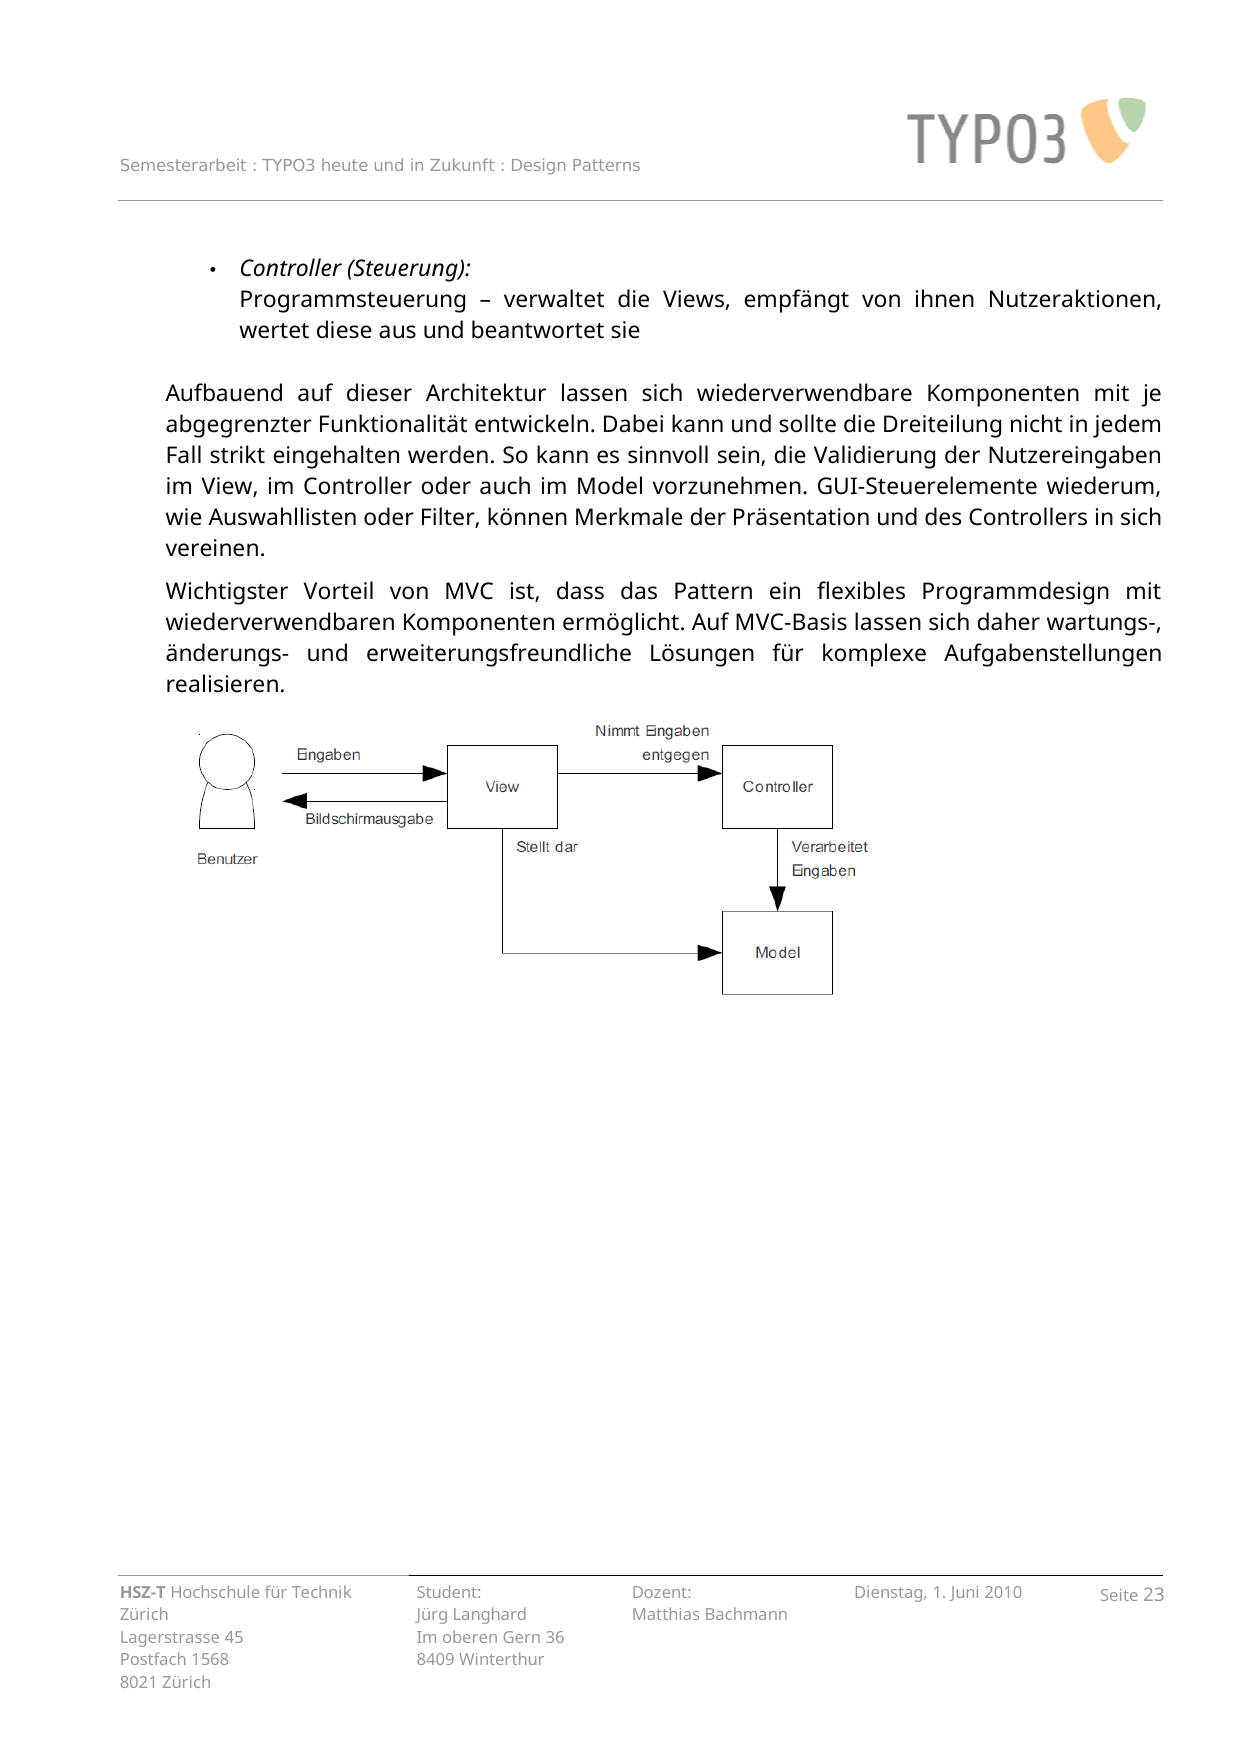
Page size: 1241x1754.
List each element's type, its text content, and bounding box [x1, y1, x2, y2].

picture [165, 699, 876, 1015]
text Aufbauend auf dieser Architektur lassen sich wiederverwendbare Komponenten mit je abgegrenzter Funktionalität entwickeln. Dabei kann und sollte die Dreiteilung nicht in jedem Fall strikt eingehalten werden. So kann es sinnvoll sein, die Validierung der Nutzereingaben im View, im Controller oder auch im Model vorzunehmen. GUI-Steuerelemente wiederum, wie Auswahllisten oder Filter, können Merkmale der Präsentation und des Controllers in sich vereinen. [165, 377, 1163, 563]
list Controller (Steuerung): Programmsteuerung – verwaltet die Views, empfängt von ihnen Nutzeraktionen, wertet diese aus und beantwortet sie [209, 252, 1163, 377]
text Wichtigster Vorteil von MVC ist, dass das Pattern ein flexibles Programmdesign mit wiederverwendbaren Komponenten ermöglicht. Auf MVC-Basis lassen sich daher wartungs-, änderungs- und erweiterungsfreundliche Lösungen für komplexe Aufgabenstellungen realisieren. [165, 575, 1163, 1014]
picture [870, 65, 1149, 195]
